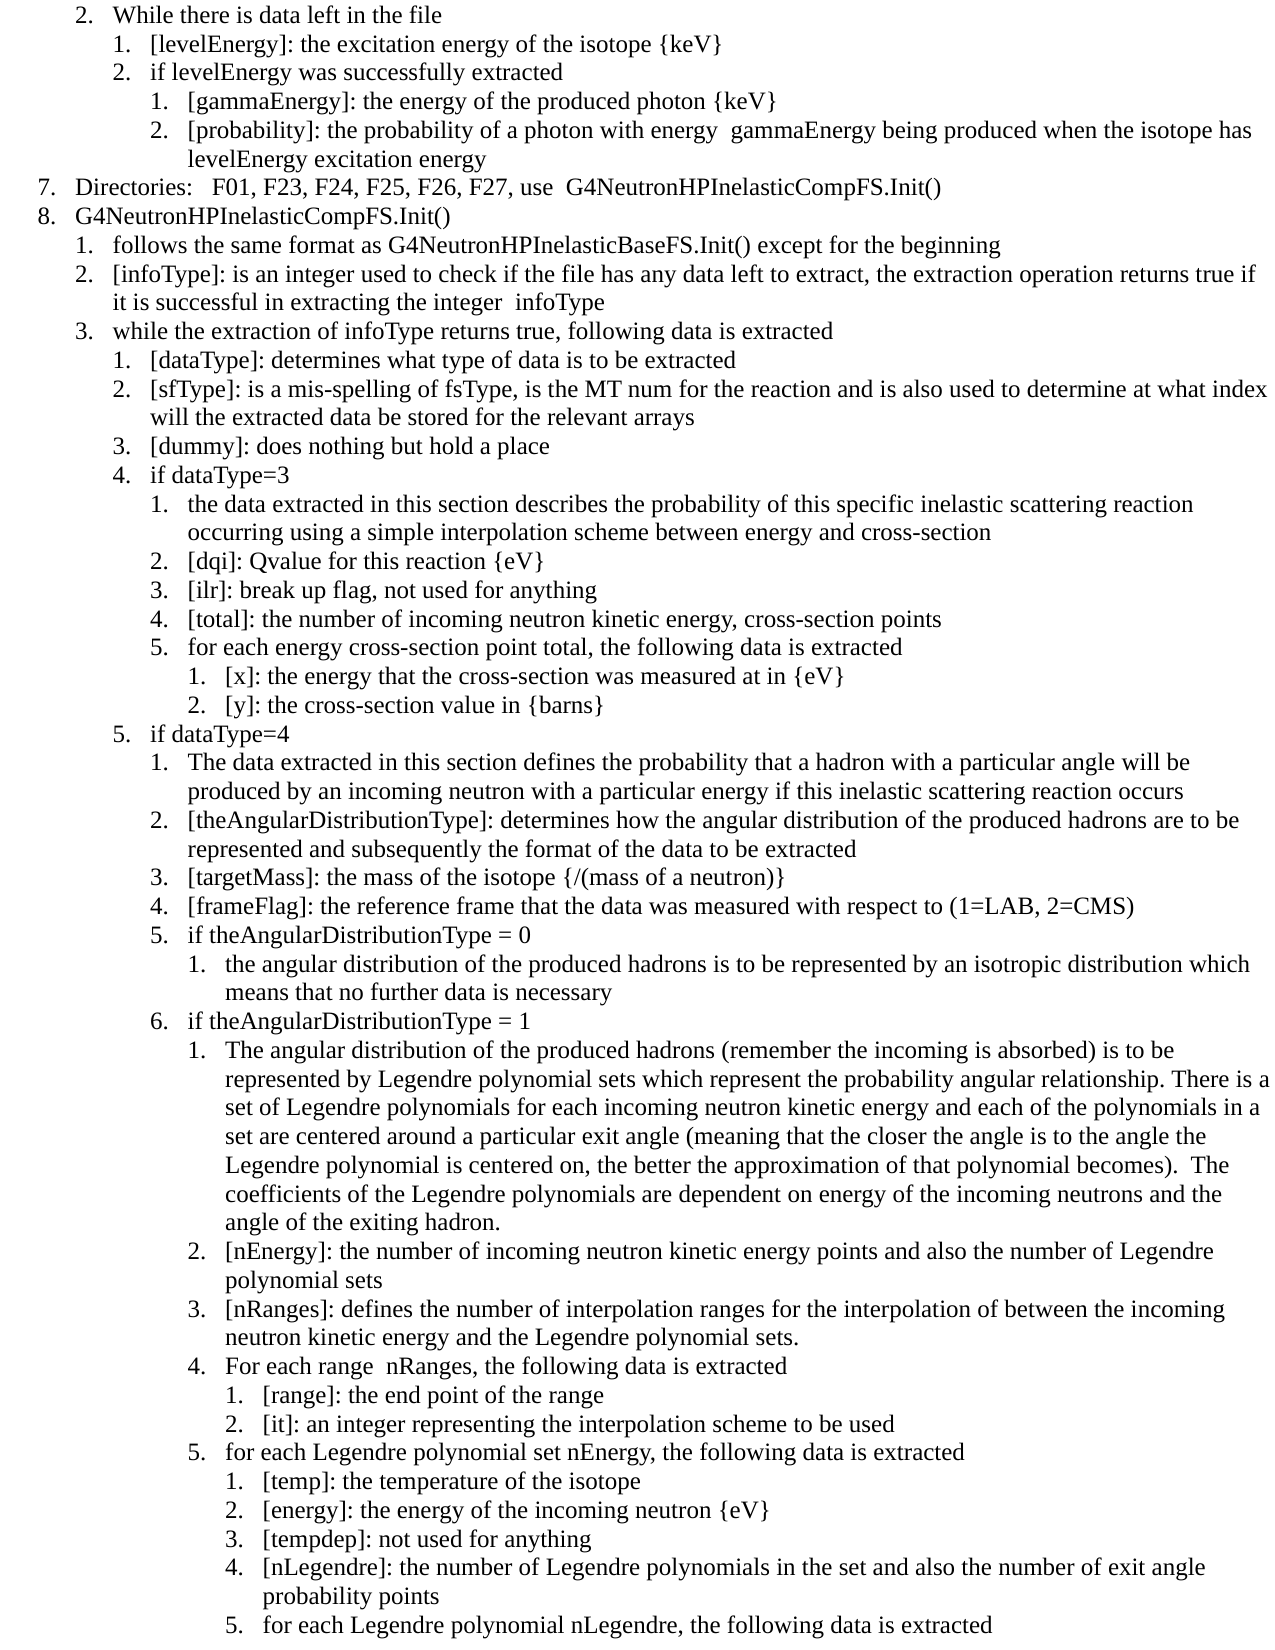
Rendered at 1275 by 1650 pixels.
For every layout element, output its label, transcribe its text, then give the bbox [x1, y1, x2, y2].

list [total]: the number of incoming neutron kinetic energy, cross-section points [150, 604, 1275, 632]
list [levelEnergy]: the excitation energy of the isotope {keV} [112, 29, 1275, 57]
list if dataType=3 [112, 460, 1275, 489]
list [x]: the energy that the cross-section was measured at in {eV} [187, 661, 1275, 690]
list while the extraction of infoType returns true, following data is extracted [75, 316, 1275, 345]
list [range]: the end point of the range [225, 1380, 1275, 1409]
list [tempdep]: not used for anything [225, 1524, 1275, 1552]
list [theAngularDistributionType]: determines how the angular distribution of the produced hadrons are to be represented and subsequently the format of the data to be extracted [150, 805, 1275, 862]
list While there is data left in the file [75, 0, 1275, 29]
list [dummy]: does nothing but hold a place [112, 431, 1275, 460]
list for each Legendre polynomial nLegendre, the following data is extracted [225, 1610, 1275, 1639]
list [sfType]: is a mis-spelling of fsType, is the MT num for the reaction and is also used to determine at what index will the extracted data be stored for the relevant arrays [112, 374, 1275, 431]
list [gammaEnergy]: the energy of the produced photon {keV} [150, 86, 1275, 115]
list For each range nRanges, the following data is extracted [187, 1351, 1275, 1380]
list [ilr]: break up flag, not used for anything [150, 575, 1275, 604]
list [dataType]: determines what type of data is to be extracted [112, 345, 1275, 374]
list for each Legendre polynomial set nEnergy, the following data is extracted [187, 1437, 1275, 1466]
list follows the same format as G4NeutronHPInelasticBaseFS.Init() except for the beginning [75, 230, 1275, 259]
list [temp]: the temperature of the isotope [225, 1466, 1275, 1495]
list [dqi]: Qvalue for this reaction {eV} [150, 546, 1275, 575]
list [it]: an integer representing the interpolation scheme to be used [225, 1409, 1275, 1437]
list [nEnergy]: the number of incoming neutron kinetic energy points and also the number of Legendre polynomial sets [187, 1236, 1275, 1294]
list [frameFlag]: the reference frame that the data was measured with respect to (1=LAB, 2=CMS) [150, 891, 1275, 920]
list The angular distribution of the produced hadrons (remember the incoming is absorbed) is to be represented by Legendre polynomial sets which represent the probability angular relationship. There is a set of Legendre polynomials for each incoming neutron kinetic energy and each of the polynomials in a set are centered around a particular exit angle (meaning that the closer the angle is to the angle the Legendre polynomial is centered on, the better the approximation of that polynomial becomes). The coefficients of the Legendre polynomials are dependent on energy of the incoming neutrons and the angle of the exiting hadron. [187, 1035, 1275, 1236]
list for each energy cross-section point total, the following data is extracted [150, 632, 1275, 661]
list [energy]: the energy of the incoming neutron {eV} [225, 1495, 1275, 1524]
list the angular distribution of the produced hadrons is to be represented by an isotropic distribution which means that no further data is necessary [187, 949, 1275, 1006]
list if theAngularDistributionType = 1 [150, 1006, 1275, 1035]
list if levelEnergy was successfully extracted [112, 57, 1275, 86]
list [targetMass]: the mass of the isotope {/(mass of a neutron)} [150, 862, 1275, 891]
list The data extracted in this section defines the probability that a hadron with a particular angle will be produced by an incoming neutron with a particular energy if this inelastic scattering reaction occurs [150, 747, 1275, 805]
list if dataType=4 [112, 719, 1275, 747]
list the data extracted in this section describes the probability of this specific inelastic scattering reaction occurring using a simple interpolation scheme between energy and cross-section [150, 489, 1275, 546]
list [y]: the cross-section value in {barns} [187, 690, 1275, 719]
list [nLegendre]: the number of Legendre polynomials in the set and also the number of exit angle probability points [225, 1552, 1275, 1610]
list [nRanges]: defines the number of interpolation ranges for the interpolation of between the incoming neutron kinetic energy and the Legendre polynomial sets. [187, 1294, 1275, 1351]
list [probability]: the probability of a photon with energy gammaEnergy being produced when the isotope has levelEnergy excitation energy [150, 115, 1275, 172]
list G4NeutronHPInelasticCompFS.Init() [37, 201, 1275, 230]
list if theAngularDistributionType = 0 [150, 920, 1275, 949]
list Directories: F01, F23, F24, F25, F26, F27, use G4NeutronHPInelasticCompFS.Init() [37, 172, 1275, 201]
list [infoType]: is an integer used to check if the file has any data left to extract, the extraction operation returns true if it is successful in extracting the integer infoType [75, 259, 1275, 316]
